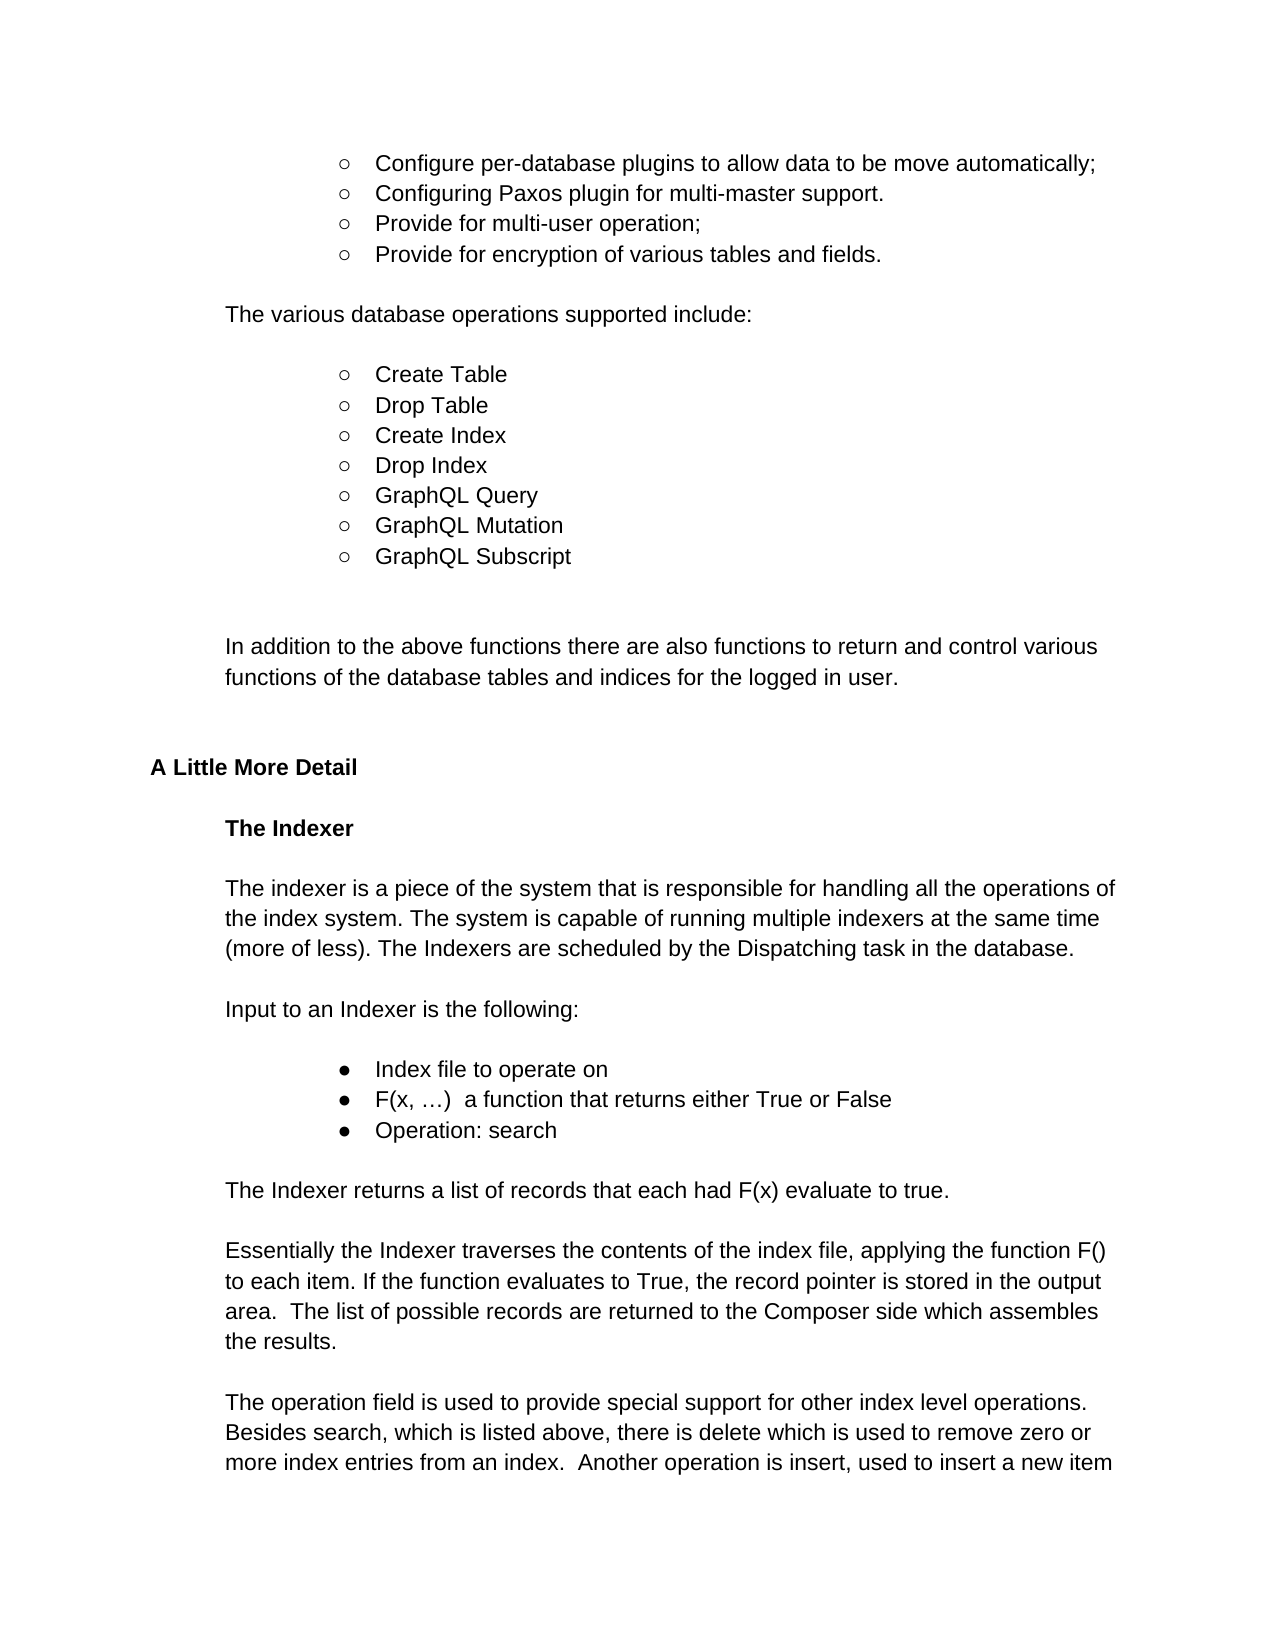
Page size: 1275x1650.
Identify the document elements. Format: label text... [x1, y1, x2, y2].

text Input to an Indexer is the following: [225, 996, 1125, 1022]
list GraphQL Mutation [337, 512, 1125, 539]
text The various database operations supported include: [225, 301, 1125, 327]
list GraphQL Subscript [337, 543, 1125, 569]
text The indexer is a piece of the system that is responsible for handling all the operations of the index system. The system is capable of running multiple indexers at the same time (more of less). The Indexers are scheduled by the Dispatching task in the database. [225, 875, 1125, 962]
list Provide for multi-user operation; [337, 210, 1125, 237]
text The Indexer [225, 814, 1125, 841]
text The Indexer returns a list of records that each had F(x) evaluate to true. [225, 1177, 1125, 1203]
list Configuring Paxos plugin for multi-master support. [337, 180, 1125, 207]
text The operation field is used to provide special support for other index level operations. Besides search, which is listed above, there is delete which is used to remove zero or more index entries from an index. Another operation is insert, used to insert a new item [225, 1388, 1125, 1475]
list Drop Table [337, 392, 1125, 418]
list Configure per-database plugins to allow data to be move automatically; [337, 150, 1125, 176]
text In addition to the above functions there are also functions to return and control various functions of the database tables and indices for the logged in user. [225, 633, 1125, 690]
list GraphQL Query [337, 482, 1125, 509]
list Provide for encryption of various tables and fields. [337, 241, 1125, 267]
list Create Table [337, 361, 1125, 388]
text Essentially the Indexer traverses the contents of the index file, applying the function F() to each item. If the function evaluates to True, the record pointer is stored in the output area. The list of possible records are returned to the Composer side which assembles the results. [225, 1237, 1125, 1354]
list Drop Index [337, 452, 1125, 478]
list Index file to operate on [337, 1056, 1125, 1083]
list F(x, …) a function that returns either True or False [337, 1086, 1125, 1113]
list Create Index [337, 422, 1125, 448]
text A Little More Detail [150, 754, 1125, 781]
list Operation: search [337, 1117, 1125, 1143]
